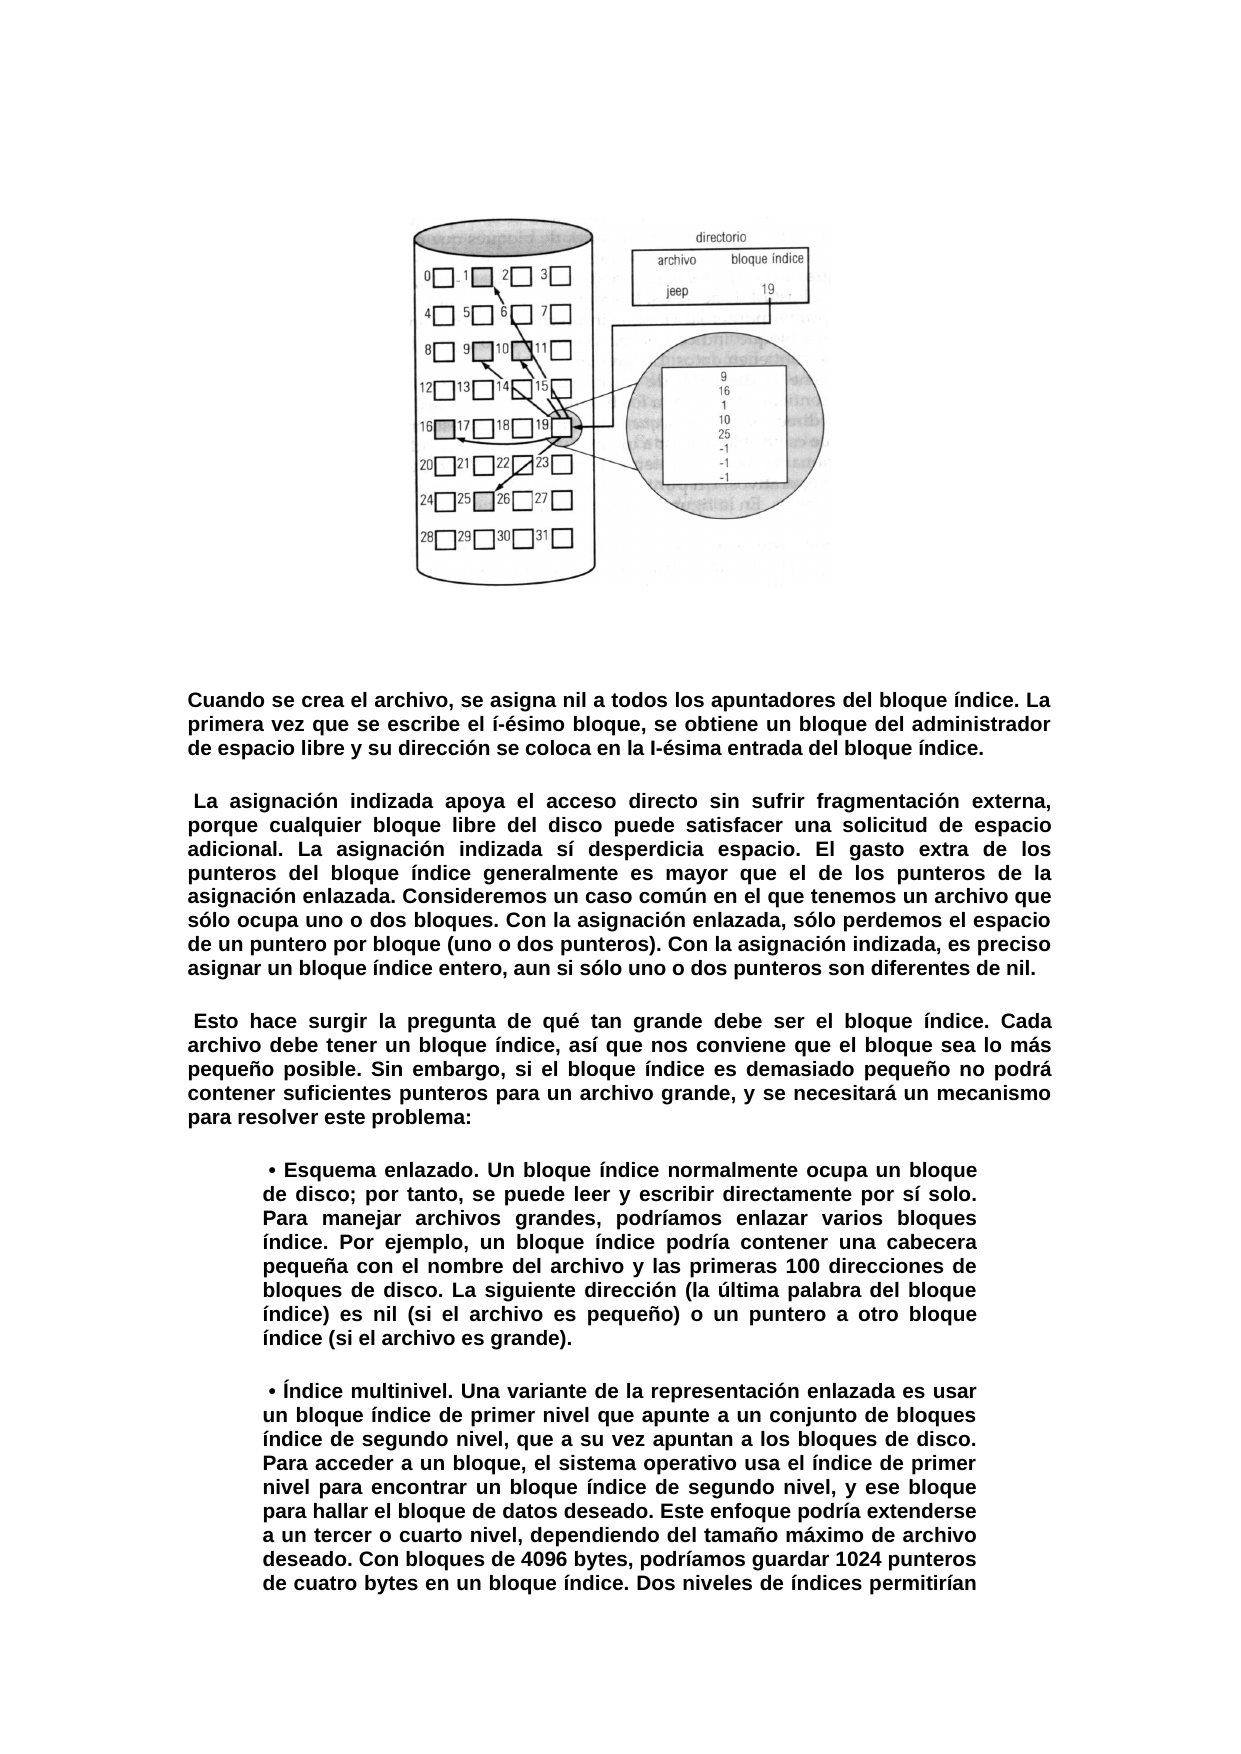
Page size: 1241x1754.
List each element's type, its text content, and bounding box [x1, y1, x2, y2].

picture [409, 217, 831, 588]
text Esto hace surgir la pregunta de qué tan grande debe ser el bloque índice. Cada archivo debe tener un bloque índice, así que nos conviene que el bloque sea lo más pequeño posible. Sin embargo, si el bloque índice es demasiado pequeño no podrá contener suficientes punteros para un archivo grande, y se necesitará un mecanismo para resolver este problema: [187, 1009, 1053, 1129]
text • Esquema enlazado. Un bloque índice normalmente ocupa un bloque de disco; por tanto, se puede leer y escribir directamente por sí solo. Para manejar archivos grandes, podríamos enlazar varios bloques índice. Por ejemplo, un bloque índice podría contener una cabecera pequeña con el nombre del archivo y las primeras 100 direcciones de bloques de disco. La siguiente dirección (la última palabra del bloque índice) es nil (si el archivo es pequeño) o un puntero a otro bloque índice (si el archivo es grande). [262, 1158, 978, 1350]
text La asignación indizada apoya el acceso directo sin sufrir fragmentación externa, porque cualquier bloque libre del disco puede satisfacer una solicitud de espacio adicional. La asignación indizada sí desperdicia espacio. El gasto extra de los punteros del bloque índice generalmente es mayor que el de los punteros de la asignación enlazada. Consideremos un caso común en el que tenemos un archivo que sólo ocupa uno o dos bloques. Con la asignación enlazada, sólo perdemos el espacio de un puntero por bloque (uno o dos punteros). Con la asignación indizada, es preciso asignar un bloque índice entero, aun si sólo uno o dos punteros son diferentes de nil. [187, 788, 1053, 980]
text Cuando se crea el archivo, se asigna nil a todos los apuntadores del bloque índice. La primera vez que se escribe el í-ésimo bloque, se obtiene un bloque del administrador de espacio libre y su dirección se coloca en la I-ésima entrada del bloque índice. [187, 687, 1053, 759]
text • Índice multinivel. Una variante de la representación enlazada es usar un bloque índice de primer nivel que apunte a un conjunto de bloques índice de segundo nivel, que a su vez apuntan a los bloques de disco. Para acceder a un bloque, el sistema operativo usa el índice de primer nivel para encontrar un bloque índice de segundo nivel, y ese bloque para hallar el bloque de datos deseado. Este enfoque podría extenderse a un tercer o cuarto nivel, dependiendo del tamaño máximo de archivo deseado. Con bloques de 4096 bytes, podríamos guardar 1024 punteros de cuatro bytes en un bloque índice. Dos niveles de índices permitirían [262, 1379, 978, 1595]
